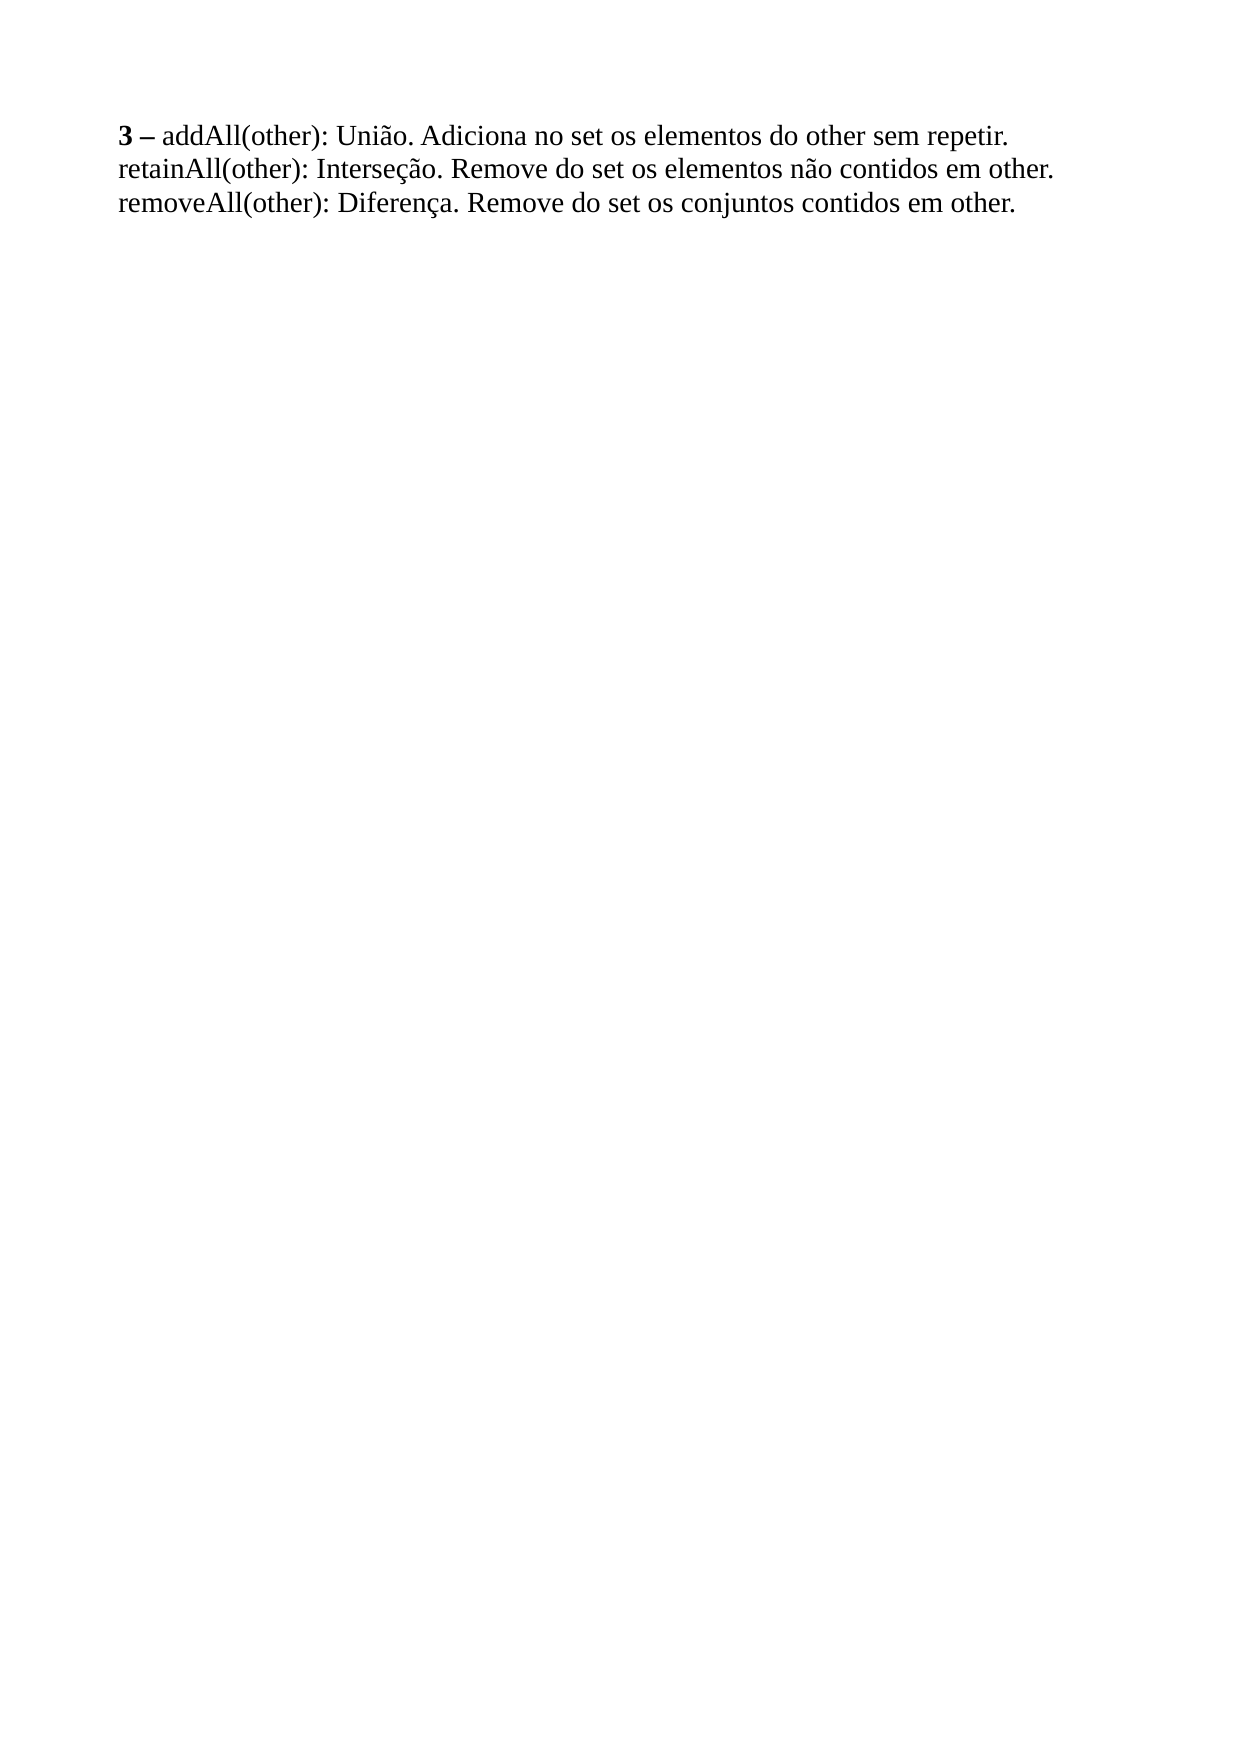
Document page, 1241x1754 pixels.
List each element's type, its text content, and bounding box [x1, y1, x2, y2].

text retainAll(other): Interseção. Remove do set os elementos não contidos em other. [118, 152, 1122, 185]
text removeAll(other): Diferença. Remove do set os conjuntos contidos em other. [118, 185, 1122, 219]
text 3 – addAll(other): União. Adiciona no set os elementos do other sem repetir. [118, 118, 1122, 152]
